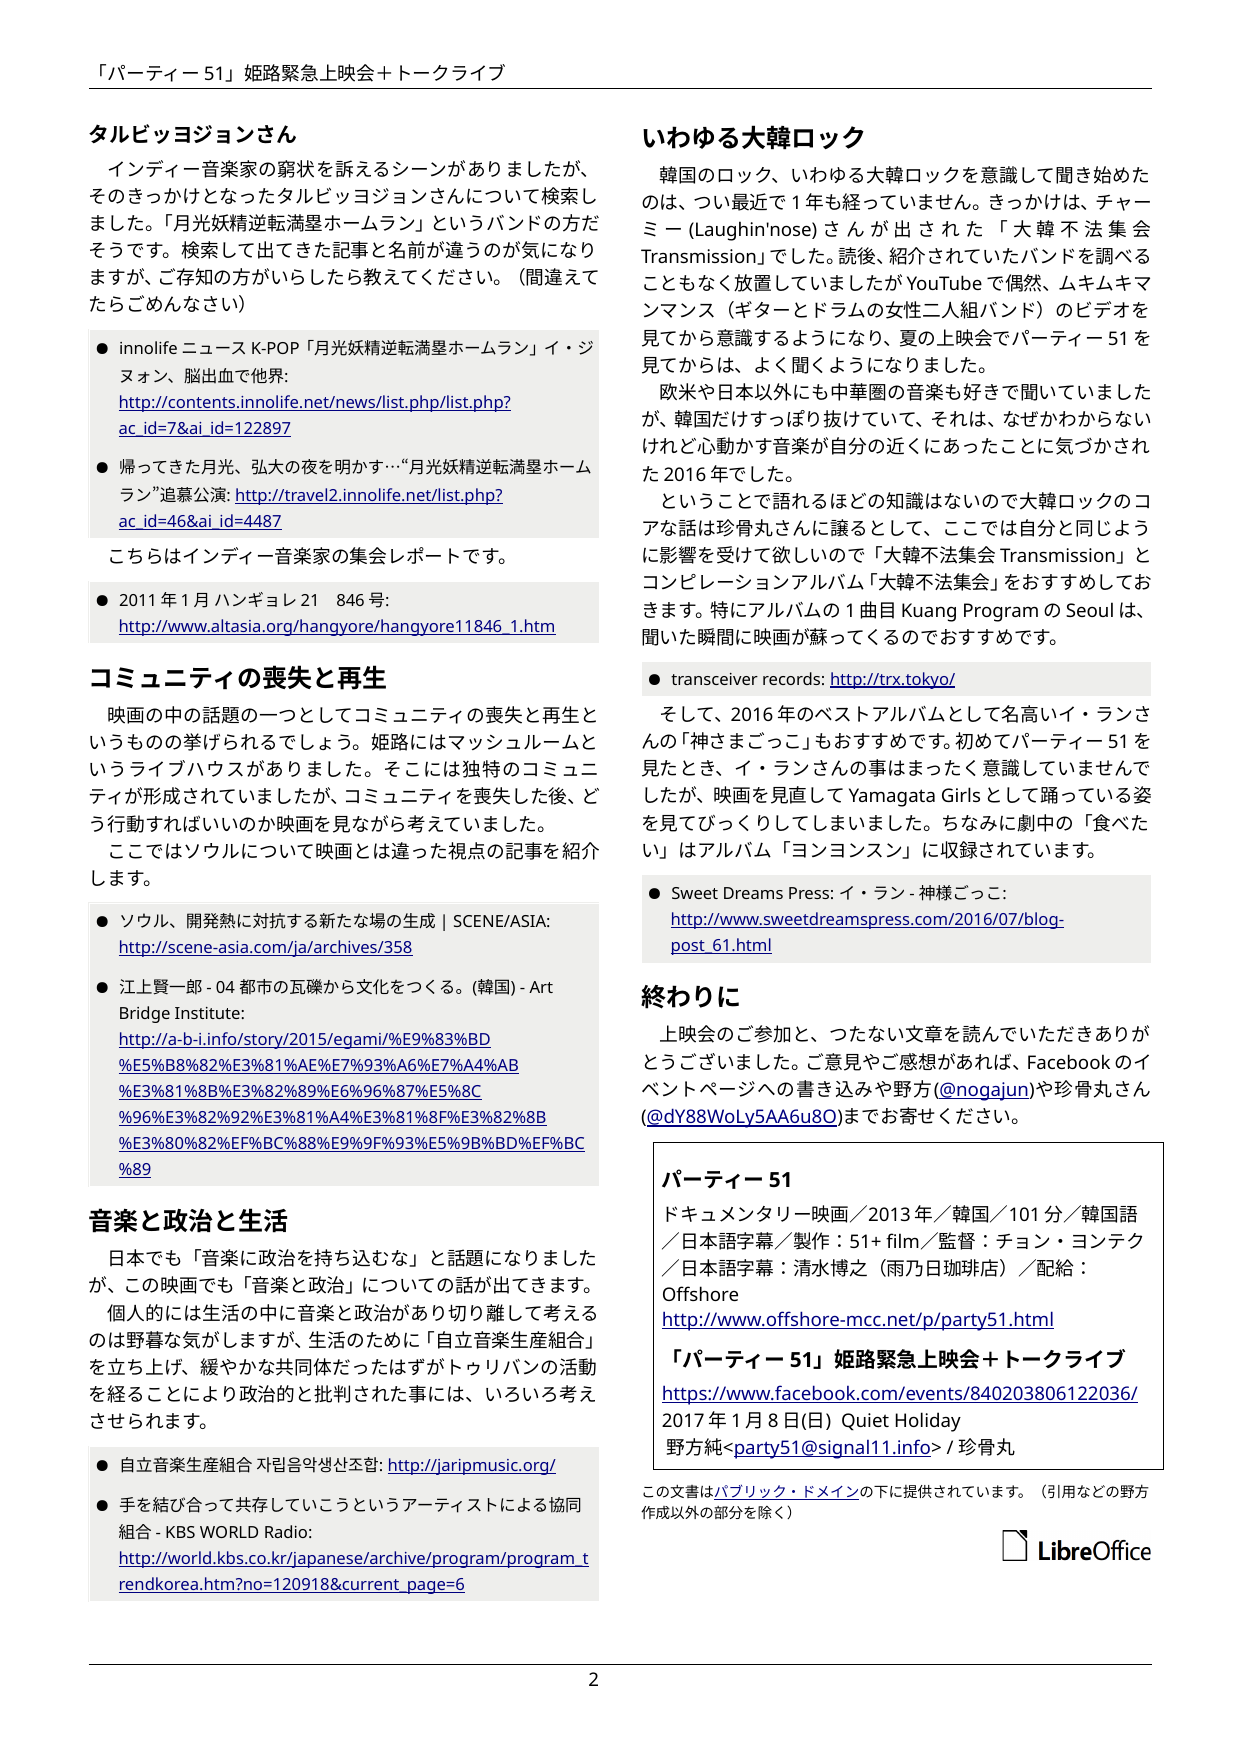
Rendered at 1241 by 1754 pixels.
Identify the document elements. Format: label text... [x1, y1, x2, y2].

list ソウル、開発熱に対抗する新たな場の生成 | SCENE/ASIA: http://scene-asia.com/ja/archives/358 [90, 904, 599, 959]
text 2017年1月8日(日) Quiet Holiday 野方純<party51@signal11.info> / 珍骨丸 [662, 1405, 1154, 1460]
text ということで語れるほどの知識はないので大韓ロックのコアな話は珍骨丸さんに譲るとして、ここでは自分と同じように影響を受けて欲しいので「大韓不法集会 Transmission」とコンピレーションアルバム「大韓不法集会」をおすすめしておきます。特にアルバムの1曲目Kuang ProgramのSeoulは、聞いた瞬間に映画が蘇ってくるのでおすすめです。 [641, 486, 1152, 649]
subtitle 「パーティー51」姫路緊急上映会＋トークライブ [662, 1344, 1154, 1374]
subtitle パーティー51 [662, 1163, 1154, 1193]
text 日本でも「音楽に政治を持ち込むな」と話題になりましたが、この映画でも「音楽と政治」についての話が出てきます。 [88, 1244, 599, 1298]
list 2011年1月 ハンギョレ21 846号: http://www.altasia.org/hangyore/hangyore11846_1.htm [90, 582, 599, 643]
subtitle 終わりに [641, 978, 1152, 1014]
list 江上賢一郎 - 04 都市の瓦礫から文化をつくる。(韓国) - Art Bridge Institute: http://a-b-i.info/story/2015/egami/%E9%83%BD%E5%B8%82%E3%81%AE%E7%93%A6%E7%A4%AB%E3%81%8B%E3%82%89%E6%96%87%E5%8C%96%E3%82%92%E3%81%A4%E3%81%8F%E3%82%8B%E3%80%82%EF%BC%88%E9%9F%93%E5%9B%BD%EF%BC%89 [90, 968, 599, 1186]
subtitle タルビッヨジョンさん [88, 118, 599, 148]
subtitle 音楽と政治と生活 [88, 1202, 599, 1238]
subtitle いわゆる大韓ロック [641, 118, 1152, 154]
text 映画の中の話題の一つとしてコミュニティの喪失と再生というものの挙げられるでしょう。姫路にはマッシュルームというライブハウスがありました。そこには独特のコミュニティが形成されていましたが、コミュニティを喪失した後、どう行動すればいいのか映画を見ながら考えていました。 [88, 700, 599, 836]
picture [1002, 1530, 1151, 1561]
text この文書はパブリック・ドメインの下に提供されています。（引用などの野方作成以外の部分を除く） [641, 1129, 1152, 1523]
text 個人的には生活の中に音楽と政治があり切り離して考えるのは野暮な気がしますが、生活のために「自立音楽生産組合」を立ち上げ、緩やかな共同体だったはずがトゥリバンの活動を経ることにより政治的と批判された事には、いろいろ考えさせられます。 [88, 1298, 599, 1434]
list transceiver records: http://trx.tokyo/ [642, 662, 1151, 696]
text こちらはインディー音楽家の集会レポートです。 [88, 542, 599, 569]
list Sweet Dreams Press: イ・ラン - 神様ごっこ: http://www.sweetdreamspress.com/2016/07/blog-post_61.html [642, 875, 1151, 963]
text この文書はパブリック・ドメインの下に提供されています。（引用などの野方作成以外の部分を除く） [654, 1143, 1163, 1469]
text 上映会のご参加と、つたない文章を読んでいただきありがとうございました。ご意見やご感想があれば、Facebookのイベントページへの書き込みや野方(@nogajun)や珍骨丸さん(@dY88WoLy5AA6u8O)までお寄せください。 [641, 1020, 1152, 1129]
list 帰ってきた月光、弘大の夜を明かす…“月光妖精逆転満塁ホームラン”追慕公演: http://travel2.innolife.net/list.php?ac_id=46&ai_id=4487 [90, 448, 599, 538]
text ドキュメンタリー映画／2013年／韓国／101分／韓国語／日本語字幕／製作：51+ film／監督：チョン・ヨンテク／日本語字幕：清水博之（雨乃日珈琲店）／配給：Offshore [662, 1199, 1154, 1306]
list innolifeニュース K-POP「月光妖精逆転満塁ホームラン」イ・ジヌォン、脳出血で他界: http://contents.innolife.net/news/list.php/list.php?ac_id=7&ai_id=122897 [90, 330, 599, 439]
text 欧米や日本以外にも中華圏の音楽も好きで聞いていましたが、韓国だけすっぽり抜けていて、それは、なぜかわからないけれど心動かす音楽が自分の近くにあったことに気づかされた2016年でした。 [641, 378, 1152, 486]
text ここではソウルについて映画とは違った視点の記事を紹介します。 [88, 836, 599, 891]
text http://www.offshore-mcc.net/p/party51.html [662, 1306, 1154, 1332]
subtitle コミュニティの喪失と再生 [88, 658, 599, 694]
text https://www.facebook.com/events/840203806122036/ [662, 1380, 1154, 1405]
list 手を結び合って共存していこうというアーティストによる協同組合 - KBS WORLD Radio: http://world.kbs.co.kr/japanese/archive/program/program_trendkorea.htm?no=120918&current_page=6 [90, 1486, 599, 1601]
text そして、2016年のベストアルバムとして名高いイ・ランさんの「神さまごっこ」もおすすめです。初めてパーティー51を見たとき、イ・ランさんの事はまったく意識していませんでしたが、映画を見直してYamagata Girlsとして踊っている姿を見てびっくりしてしまいました。ちなみに劇中の「食べたい」はアルバム「ヨンヨンスン」に収録されています。 [641, 699, 1152, 863]
text 韓国のロック、いわゆる大韓ロックを意識して聞き始めたのは、つい最近で1年も経っていません。きっかけは、チャーミー(Laughin'nose)さんが出された「大韓不法集会 Transmission」でした。読後、紹介されていたバンドを調べることもなく放置していましたがYouTubeで偶然、ムキムキマンマンス（ギターとドラムの女性二人組バンド）のビデオを見てから意識するようになり、夏の上映会でパーティー51を見てからは、よく聞くようになりました。 [641, 160, 1152, 378]
list 自立音楽生産組合 자립음악생산조합: http://jaripmusic.org/ [90, 1447, 599, 1476]
text インディー音楽家の窮状を訴えるシーンがありましたが、そのきっかけとなったタルビッヨジョンさんについて検索しました。「月光妖精逆転満塁ホームラン」というバンドの方だそうです。検索して出てきた記事と名前が違うのが気になりますが、ご存知の方がいらしたら教えてください。（間違えてたらごめんなさい） [88, 154, 599, 317]
